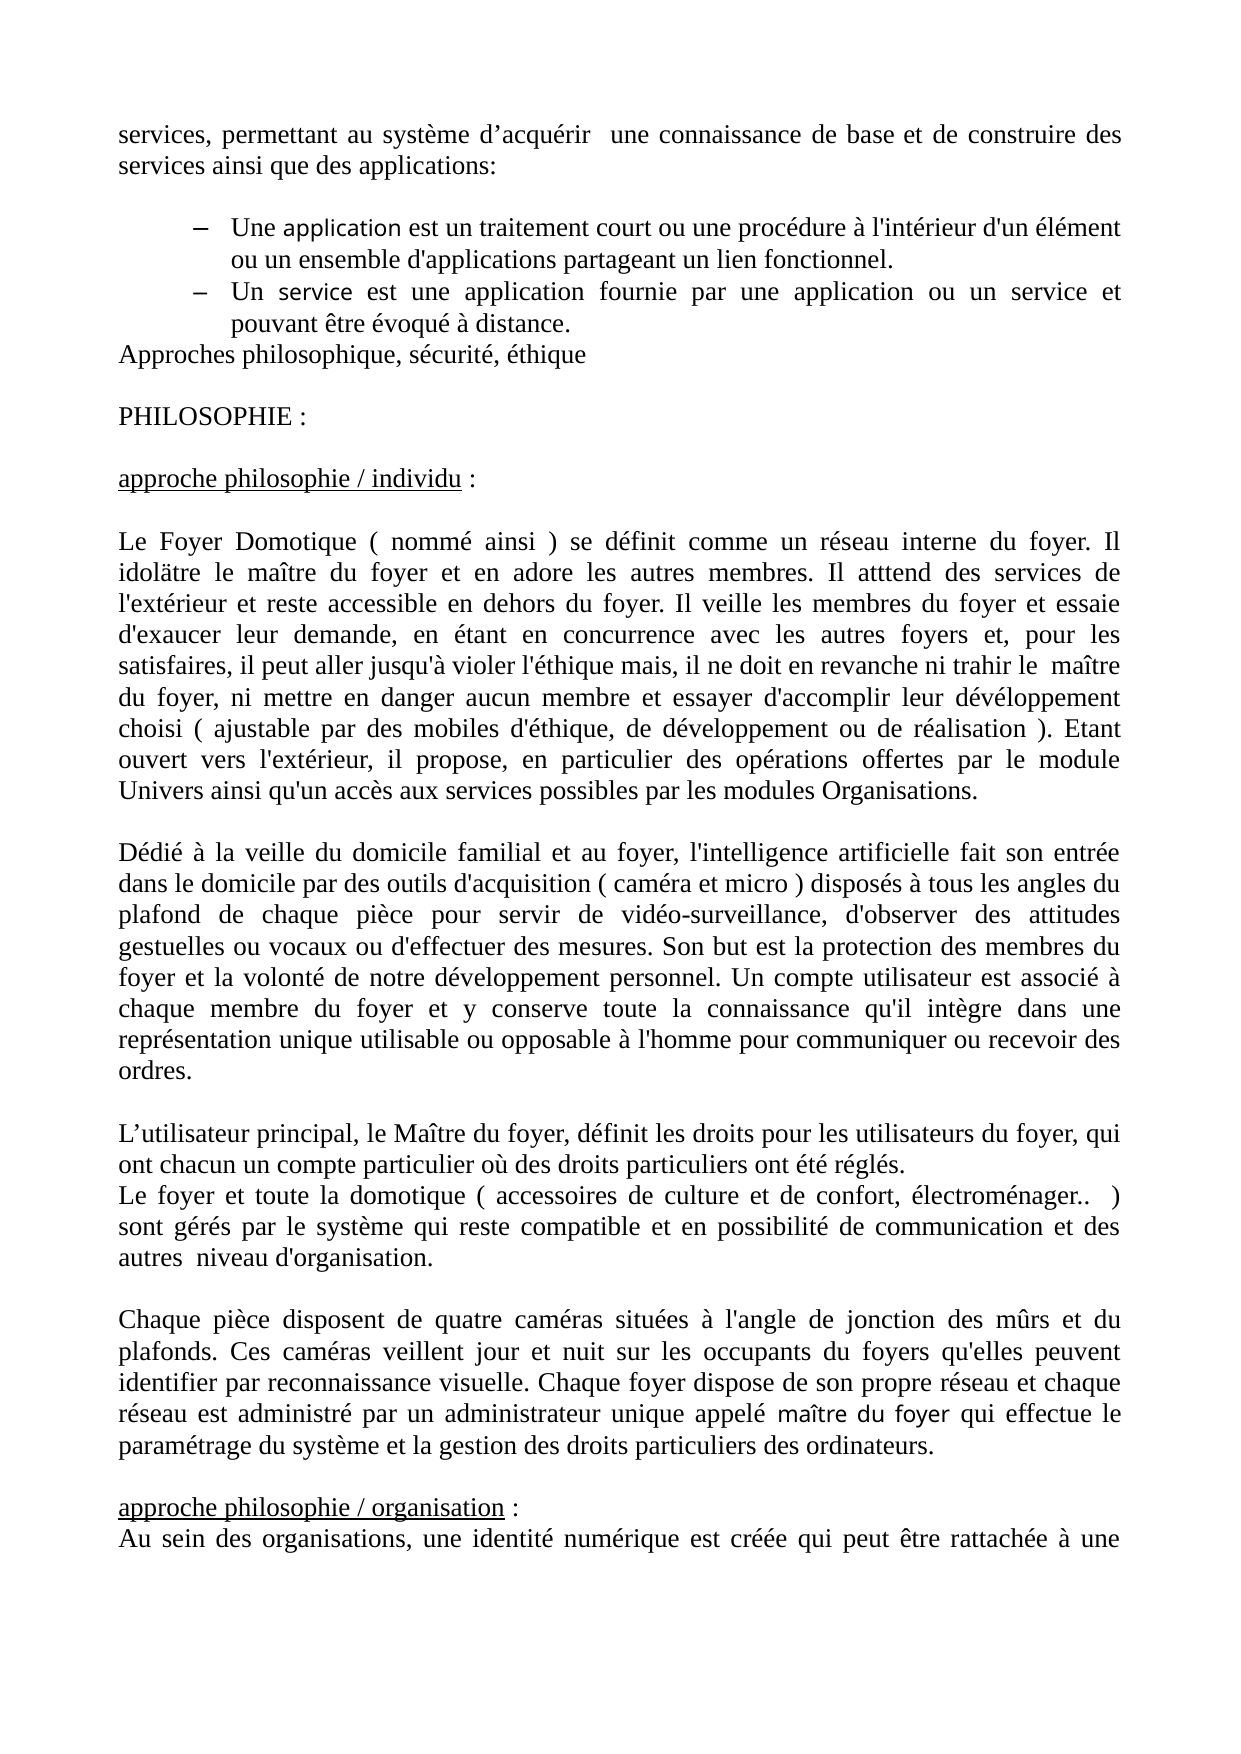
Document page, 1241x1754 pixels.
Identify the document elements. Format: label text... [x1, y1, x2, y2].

text Dédié à la veille du domicile familial et au foyer, l'intelligence artificielle fait son entrée dans le domicile par des outils d'acquisition ( caméra et micro ) disposés à tous les angles du plafond de chaque pièce pour servir de vidéo-surveillance, d'observer des attitudes gestuelles ou vocaux ou d'effectuer des mesures. Son but est la protection des membres du foyer et la volonté de notre développement personnel. Un compte utilisateur est associé à chaque membre du foyer et y conserve toute la connaissance qu'il intègre dans une représentation unique utilisable ou opposable à l'homme pour communiquer ou recevoir des ordres. [118, 836, 1122, 1086]
text Le foyer et toute la domotique ( accessoires de culture et de confort, électroménager.. ) sont gérés par le système qui reste compatible et en possibilité de communication et des autres niveau d'organisation. [118, 1179, 1122, 1272]
text approche philosophie / organisation : [118, 1491, 1122, 1522]
text Approches philosophique, sécurité, éthique [118, 338, 1122, 369]
list Un service est une application fournie par une application ou un service et pouvant être évoqué à distance. [193, 275, 1122, 338]
text L’utilisateur principal, le Maître du foyer, définit les droits pour les utilisateurs du foyer, qui ont chacun un compte particulier où des droits particuliers ont été réglés. [118, 1117, 1122, 1179]
list Une application est un traitement court ou une procédure à l'intérieur d'un élément ou un ensemble d'applications partageant un lien fonctionnel. [193, 212, 1122, 275]
text services, permettant au système d’acquérir une connaissance de base et de construire des services ainsi que des applications: [118, 118, 1122, 180]
text PHILOSOPHIE : [118, 400, 1122, 431]
text Chaque pièce disposent de quatre caméras situées à l'angle de jonction des mûrs et du plafonds. Ces caméras veillent jour et nuit sur les occupants du foyers qu'elles peuvent identifier par reconnaissance visuelle. Chaque foyer dispose de son propre réseau et chaque réseau est administré par un administrateur unique appelé maître du foyer qui effectue le paramétrage du système et la gestion des droits particuliers des ordinateurs. [118, 1303, 1122, 1460]
text approche philosophie / individu : [118, 463, 1122, 494]
text Le Foyer Domotique ( nommé ainsi ) se définit comme un réseau interne du foyer. Il idolätre le maître du foyer et en adore les autres membres. Il atttend des services de l'extérieur et reste accessible en dehors du foyer. Il veille les membres du foyer et essaie d'exaucer leur demande, en étant en concurrence avec les autres foyers et, pour les satisfaires, il peut aller jusqu'à violer l'éthique mais, il ne doit en revanche ni trahir le maître du foyer, ni mettre en danger aucun membre et essayer d'accomplir leur dévéloppement choisi ( ajustable par des mobiles d'éthique, de développement ou de réalisation ). Etant ouvert vers l'extérieur, il propose, en particulier des opérations offertes par le module Univers ainsi qu'un accès aux services possibles par les modules Organisations. [118, 525, 1122, 805]
text Au sein des organisations, une identité numérique est créée qui peut être rattachée à une [118, 1522, 1122, 1554]
